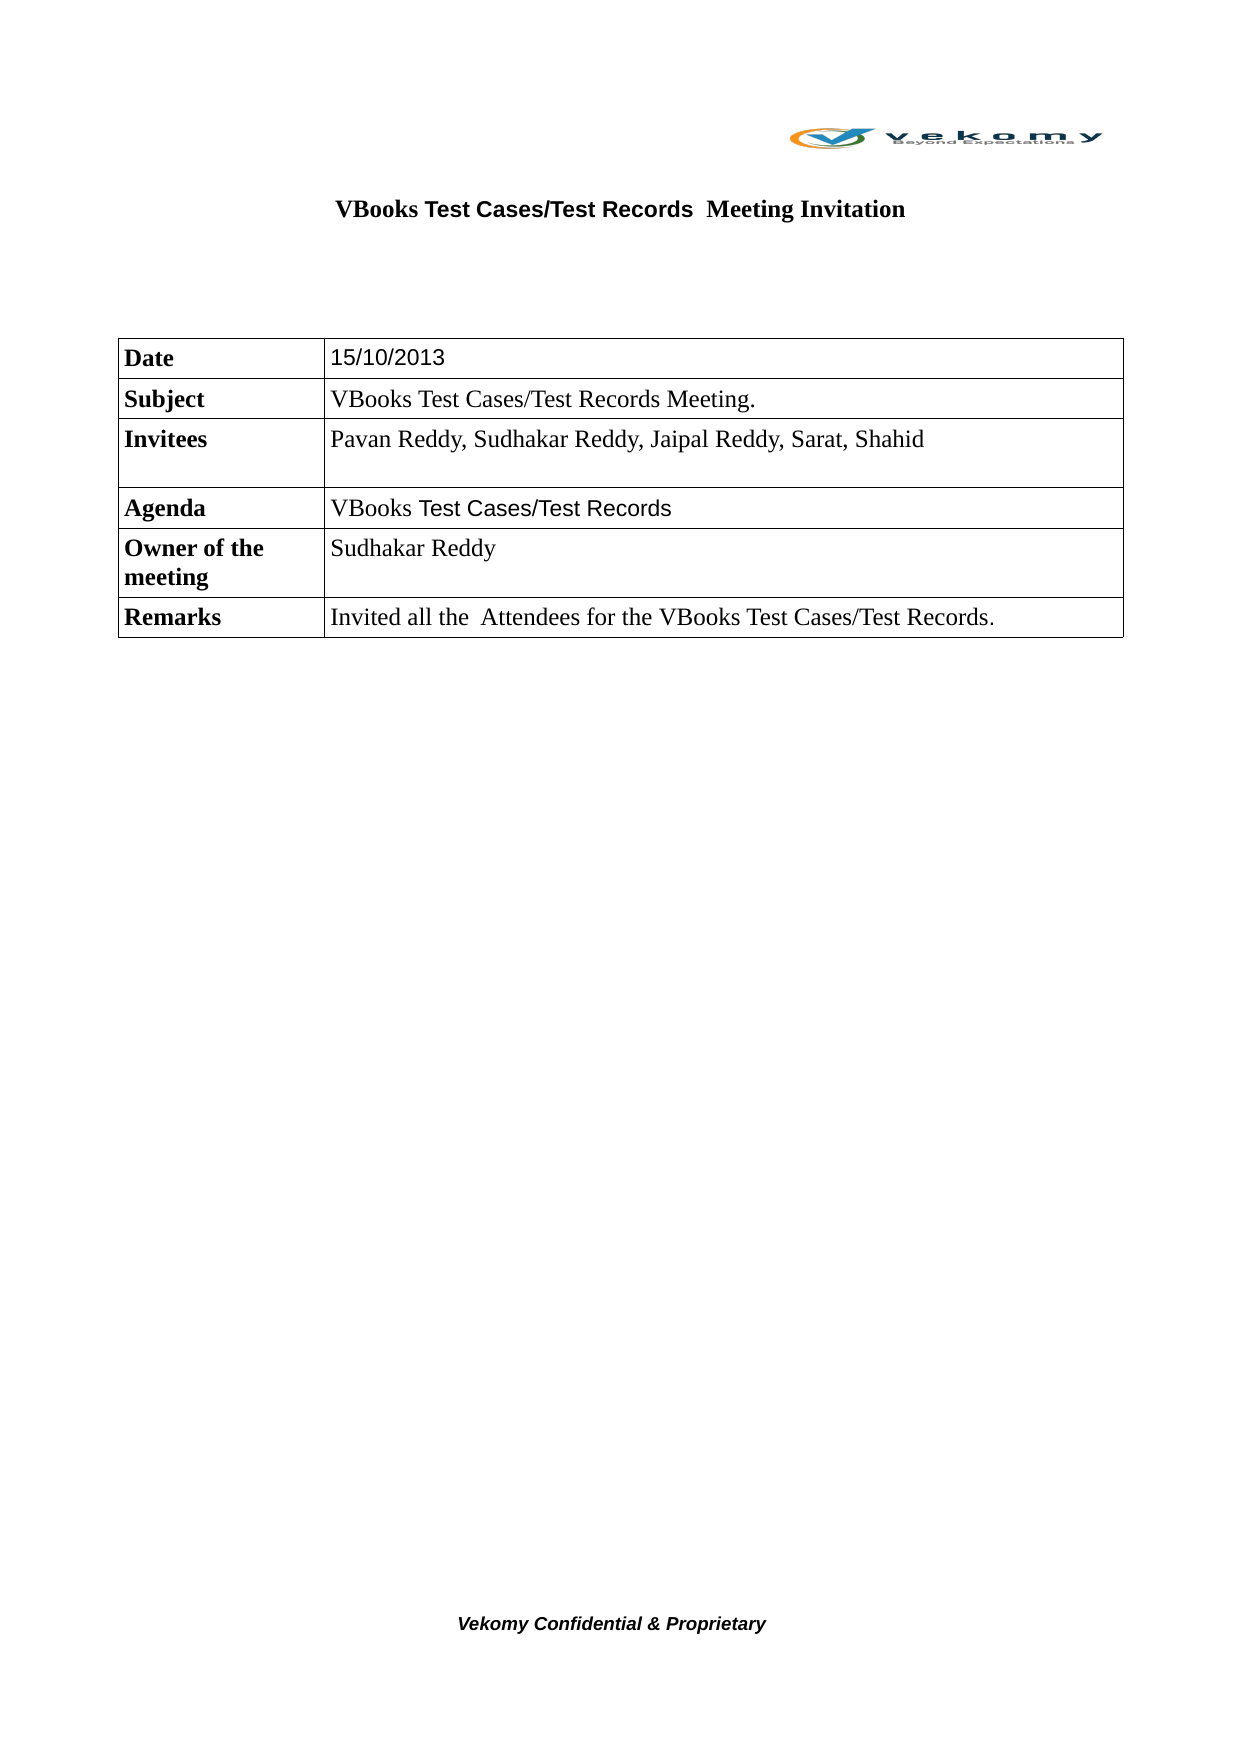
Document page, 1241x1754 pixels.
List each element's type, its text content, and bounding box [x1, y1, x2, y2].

picture [786, 127, 1106, 150]
table_cell Invited all the Attendees for the VBooks Test Cases/Test Records. [325, 598, 1123, 637]
table_header Date [119, 339, 324, 378]
table_cell Agenda [119, 488, 324, 528]
table_cell VBooks Test Cases/Test Records Meeting. [325, 379, 1123, 418]
table_cell Pavan Reddy, Sudhakar Reddy, Jaipal Reddy, Sarat, Shahid [325, 419, 1123, 487]
text VBooks Test Cases/Test Records Meeting Invitation [118, 194, 1122, 223]
table_cell Sudhakar Reddy [325, 529, 1123, 597]
table_cell Remarks [119, 598, 324, 637]
table_cell Invitees [119, 419, 324, 487]
table_header 15/10/2013 [325, 339, 1123, 378]
table_cell Subject [119, 379, 324, 418]
table_cell Owner of the meeting [119, 529, 324, 597]
table_cell VBooks Test Cases/Test Records [325, 488, 1123, 528]
